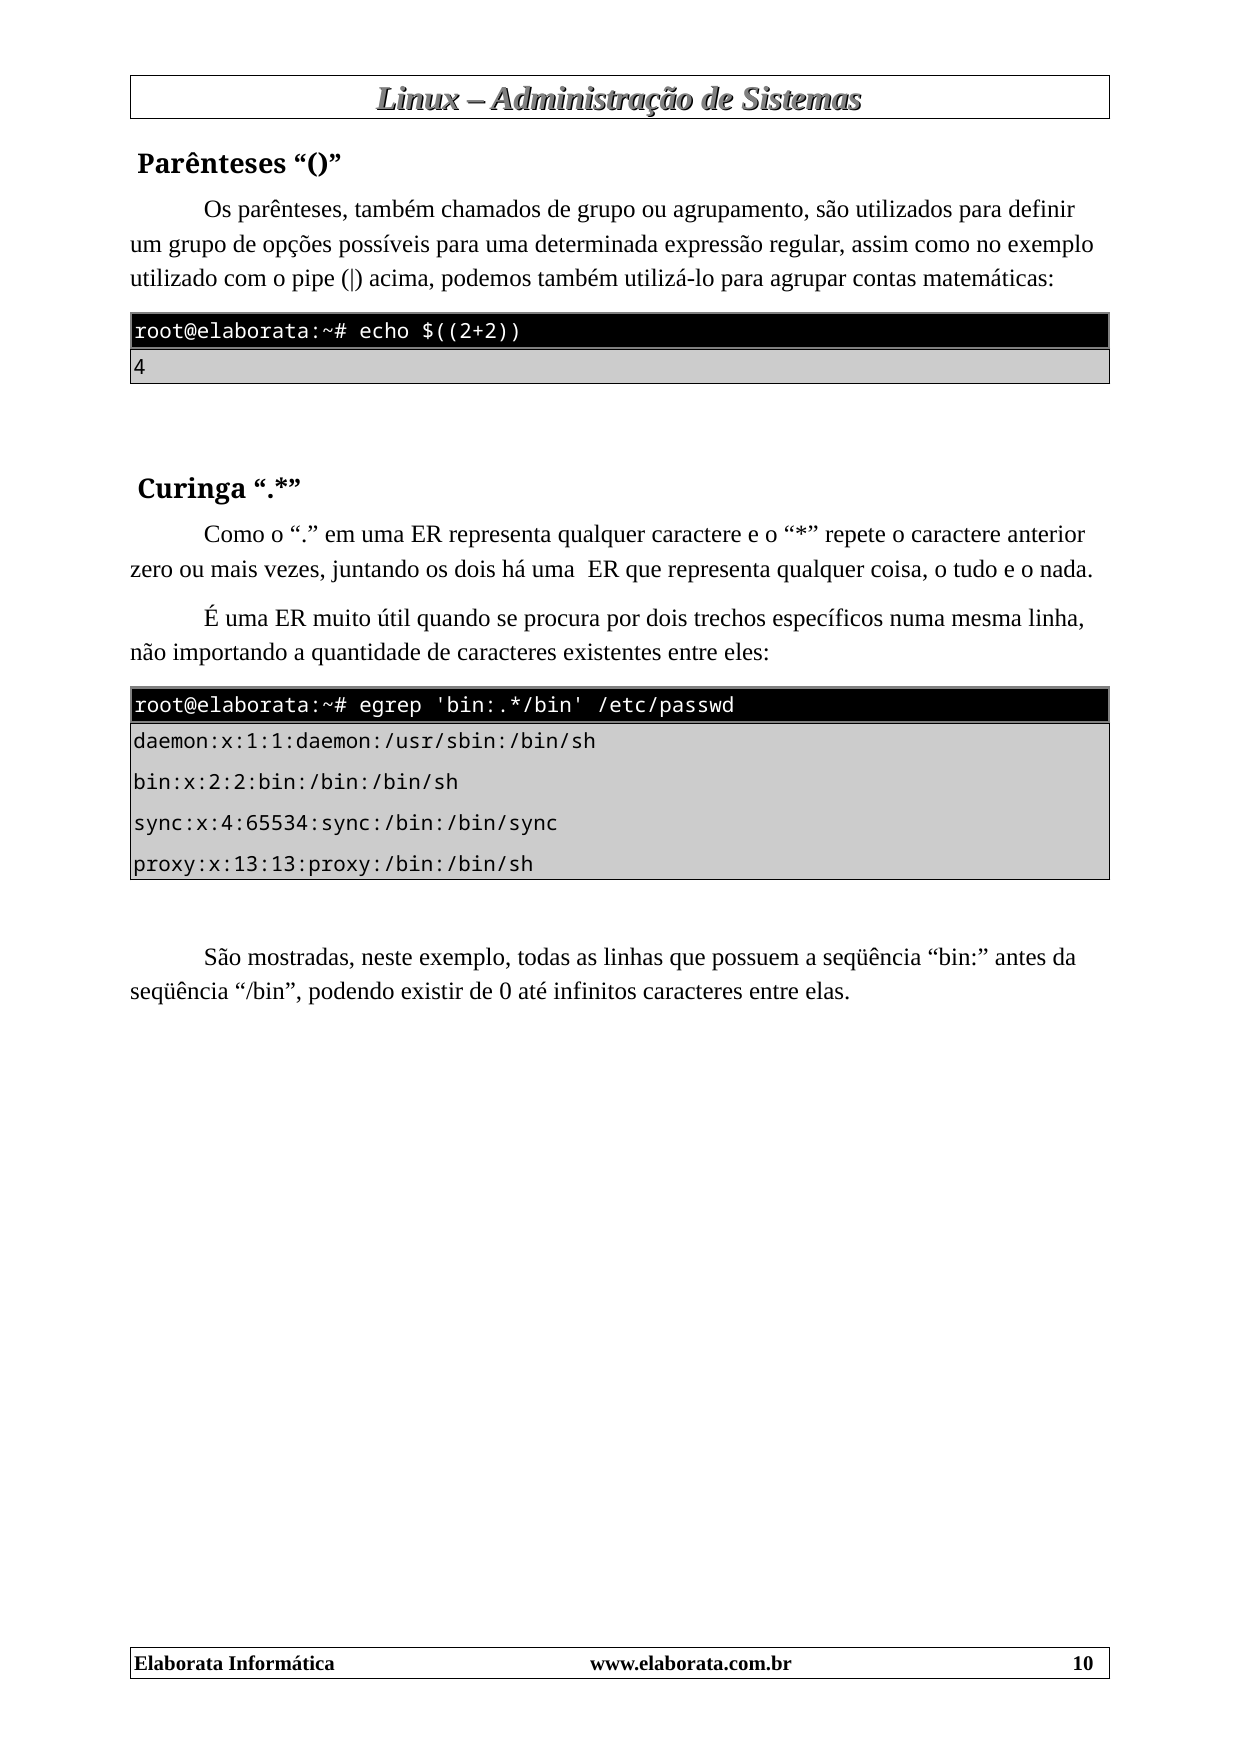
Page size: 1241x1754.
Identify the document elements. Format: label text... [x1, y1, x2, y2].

text sync:x:4:65534:sync:/bin:/bin/sync [131, 805, 1109, 836]
subtitle Parênteses “()” [130, 145, 1110, 182]
subtitle Curinga “.*” [130, 470, 1110, 507]
text 4 [131, 350, 1109, 383]
text root@elaborata:~# echo $((2+2)) [132, 314, 1108, 347]
text Como o “.” em uma ER representa qualquer caractere e o “*” repete o caractere anterior zero ou mais vezes, juntando os dois há uma ER que representa qualquer coisa, o tudo e o nada. [130, 519, 1110, 582]
text daemon:x:1:1:daemon:/usr/sbin:/bin/sh [131, 724, 1109, 755]
text É uma ER muito útil quando se procura por dois trechos específicos numa mesma linha, não importando a quantidade de caracteres existentes entre eles: [130, 603, 1110, 666]
text root@elaborata:~# egrep 'bin:.*/bin' /etc/passwd [132, 689, 1108, 721]
text Os parênteses, também chamados de grupo ou agrupamento, são utilizados para definir um grupo de opções possíveis para uma determinada expressão regular, assim como no exemplo utilizado com o pipe (|) acima, podemos também utilizá-lo para agrupar contas matemáticas: [130, 194, 1110, 292]
text proxy:x:13:13:proxy:/bin:/bin/sh [131, 846, 1109, 879]
text São mostradas, neste exemplo, todas as linhas que possuem a seqüência “bin:” antes da seqüência “/bin”, podendo existir de 0 até infinitos caracteres entre elas. [130, 942, 1110, 1005]
text bin:x:2:2:bin:/bin:/bin/sh [131, 764, 1109, 796]
